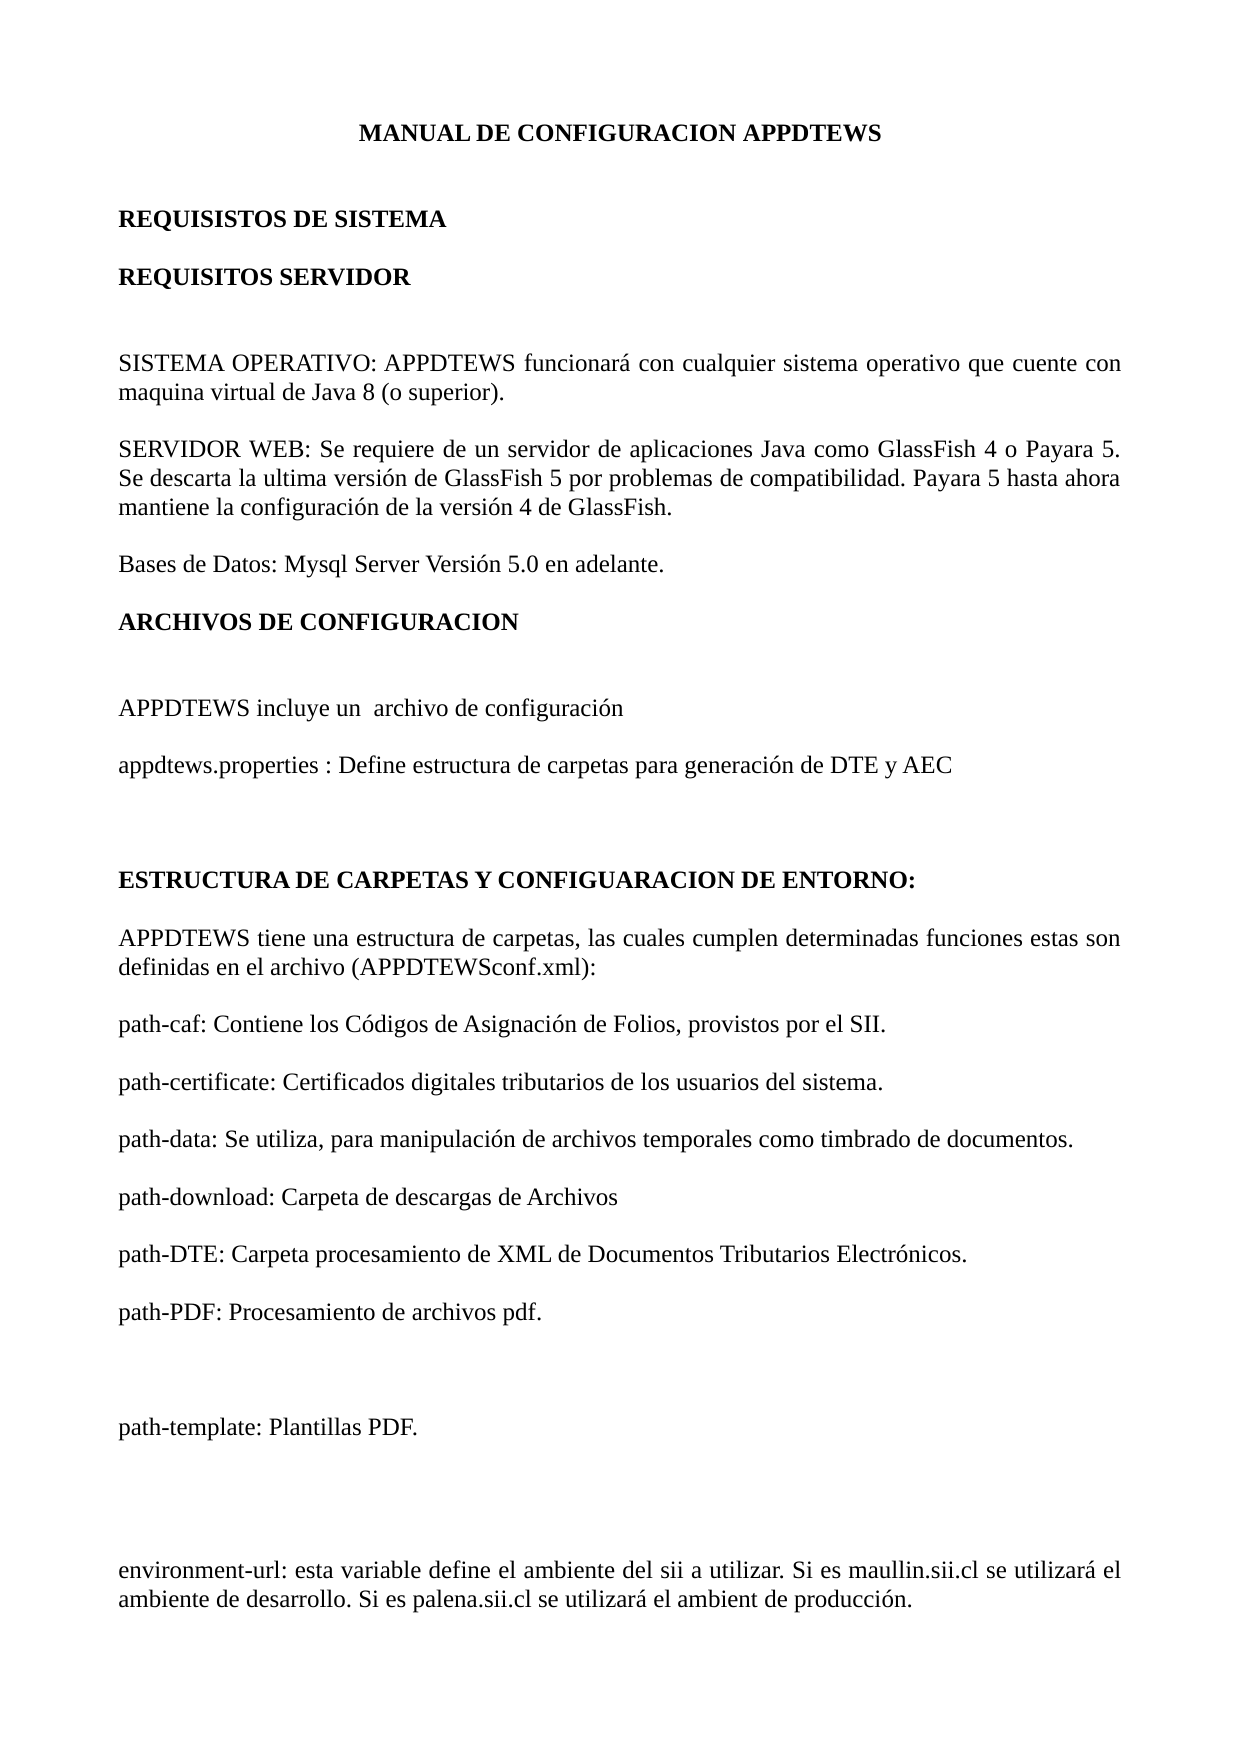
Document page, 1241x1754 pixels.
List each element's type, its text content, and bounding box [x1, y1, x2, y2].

text path-download: Carpeta de descargas de Archivos [118, 1182, 1122, 1211]
text Bases de Datos: Mysql Server Versión 5.0 en adelante. [118, 549, 1122, 578]
text ESTRUCTURA DE CARPETAS Y CONFIGUARACION DE ENTORNO: [118, 866, 1122, 894]
text path-PDF: Procesamiento de archivos pdf. [118, 1297, 1122, 1326]
text path-data: Se utiliza, para manipulación de archivos temporales como timbrado de documentos. [118, 1124, 1122, 1153]
text ARCHIVOS DE CONFIGURACION [118, 607, 1122, 636]
text APPDTEWS incluye un archivo de configuración [118, 693, 1122, 722]
text path-certificate: Certificados digitales tributarios de los usuarios del sistema. [118, 1067, 1122, 1096]
text APPDTEWS tiene una estructura de carpetas, las cuales cumplen determinadas funciones estas son definidas en el archivo (APPDTEWSconf.xml): [118, 923, 1122, 981]
text path-template: Plantillas PDF. [118, 1412, 1122, 1441]
text REQUISISTOS DE SISTEMA [118, 204, 1122, 233]
text REQUISITOS SERVIDOR [118, 262, 1122, 291]
text path-caf: Contiene los Códigos de Asignación de Folios, provistos por el SII. [118, 1009, 1122, 1038]
text path-DTE: Carpeta procesamiento de XML de Documentos Tributarios Electrónicos. [118, 1239, 1122, 1268]
text appdtews.properties : Define estructura de carpetas para generación de DTE y AEC [118, 751, 1122, 779]
text SERVIDOR WEB: Se requiere de un servidor de aplicaciones Java como GlassFish 4 o Payara 5. Se descarta la ultima versión de GlassFish 5 por problemas de compatibilidad. Payara 5 hasta ahora mantiene la configuración de la versión 4 de GlassFish. [118, 434, 1122, 521]
text MANUAL DE CONFIGURACION APPDTEWS [118, 118, 1122, 147]
text SISTEMA OPERATIVO: APPDTEWS funcionará con cualquier sistema operativo que cuente con maquina virtual de Java 8 (o superior). [118, 348, 1122, 406]
text environment-url: esta variable define el ambiente del sii a utilizar. Si es maullin.sii.cl se utilizará el ambiente de desarrollo. Si es palena.sii.cl se utilizará el ambient de producción. [118, 1556, 1122, 1613]
